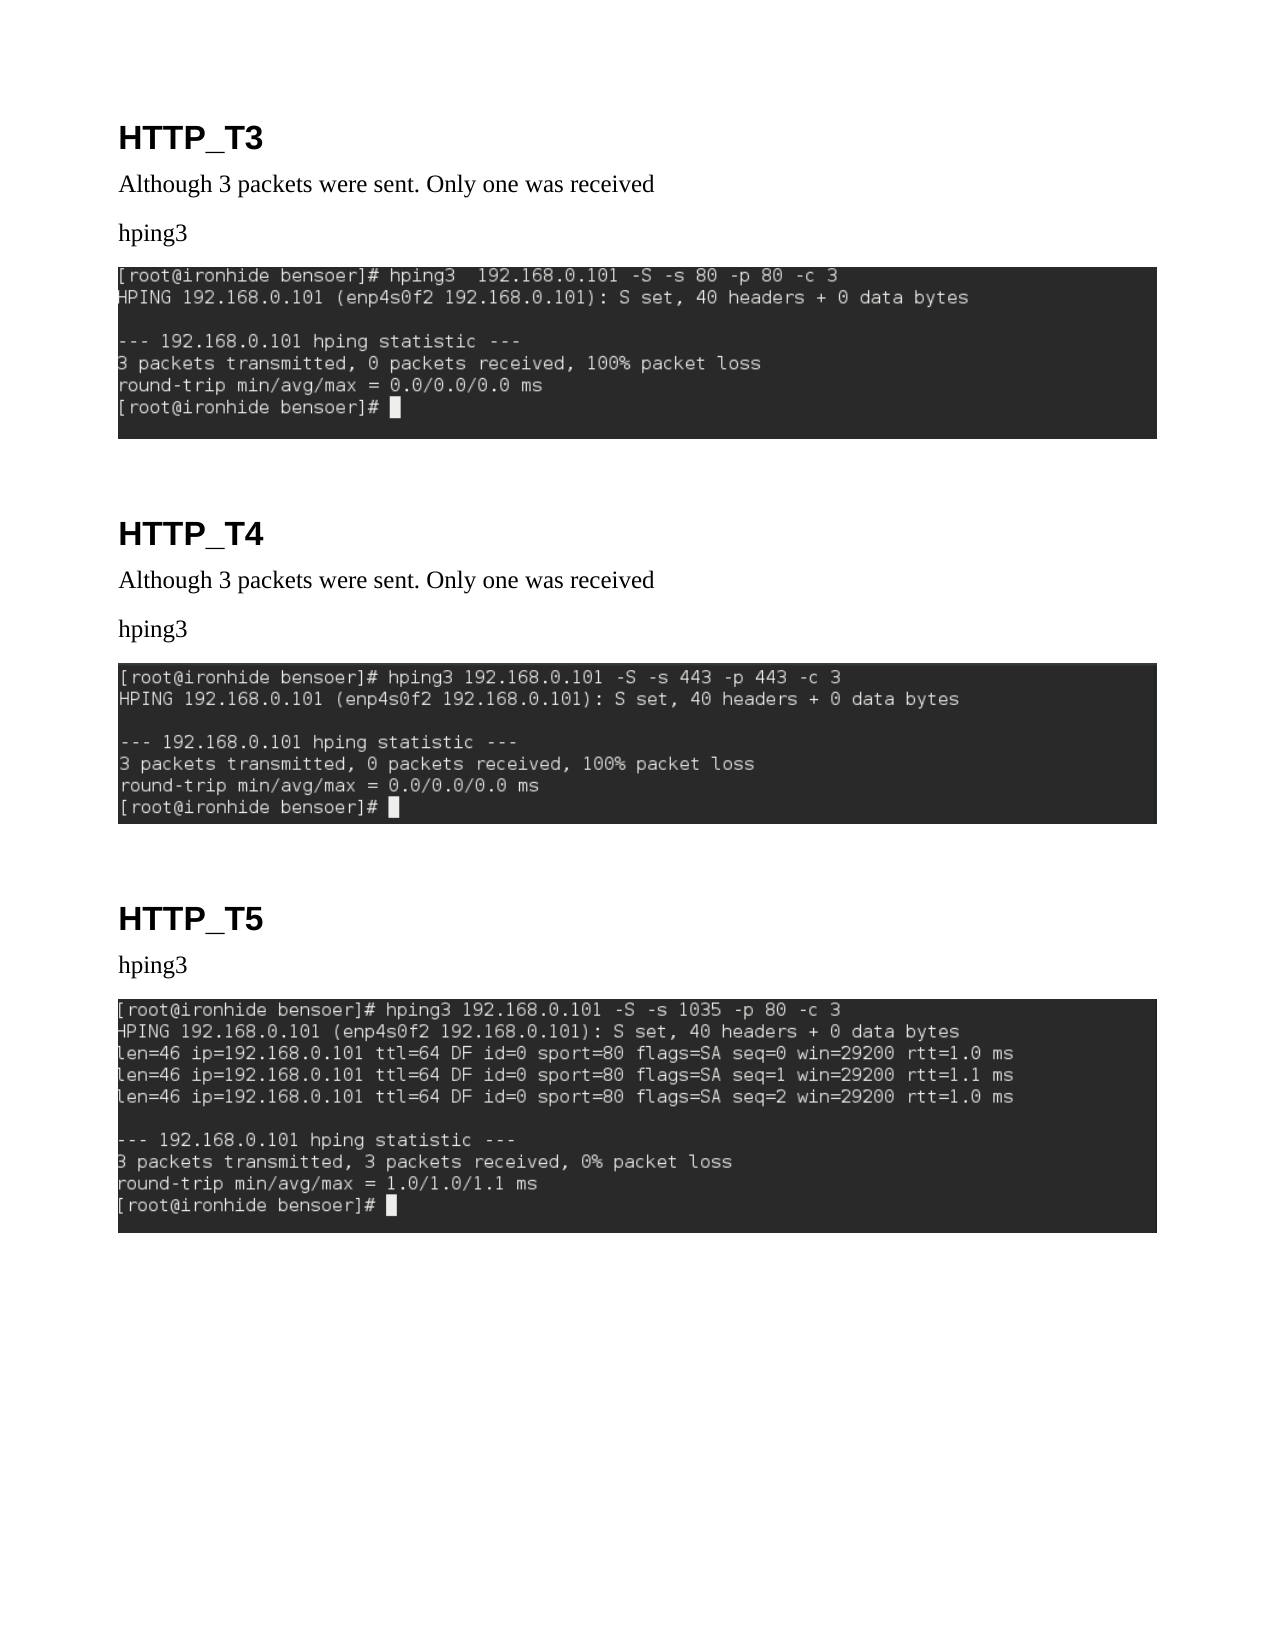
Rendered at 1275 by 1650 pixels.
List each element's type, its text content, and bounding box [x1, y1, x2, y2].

subtitle HTTP_T4 [118, 514, 1157, 553]
picture [118, 663, 1157, 824]
picture [118, 999, 1157, 1233]
text hping3 [118, 218, 1157, 247]
picture [118, 267, 1157, 439]
text hping3 [118, 950, 1157, 979]
text hping3 [118, 614, 1157, 643]
subtitle HTTP_T5 [118, 899, 1157, 938]
subtitle HTTP_T3 [118, 118, 1157, 157]
text Although 3 packets were sent. Only one was received [118, 169, 1157, 198]
text Although 3 packets were sent. Only one was received [118, 565, 1157, 594]
